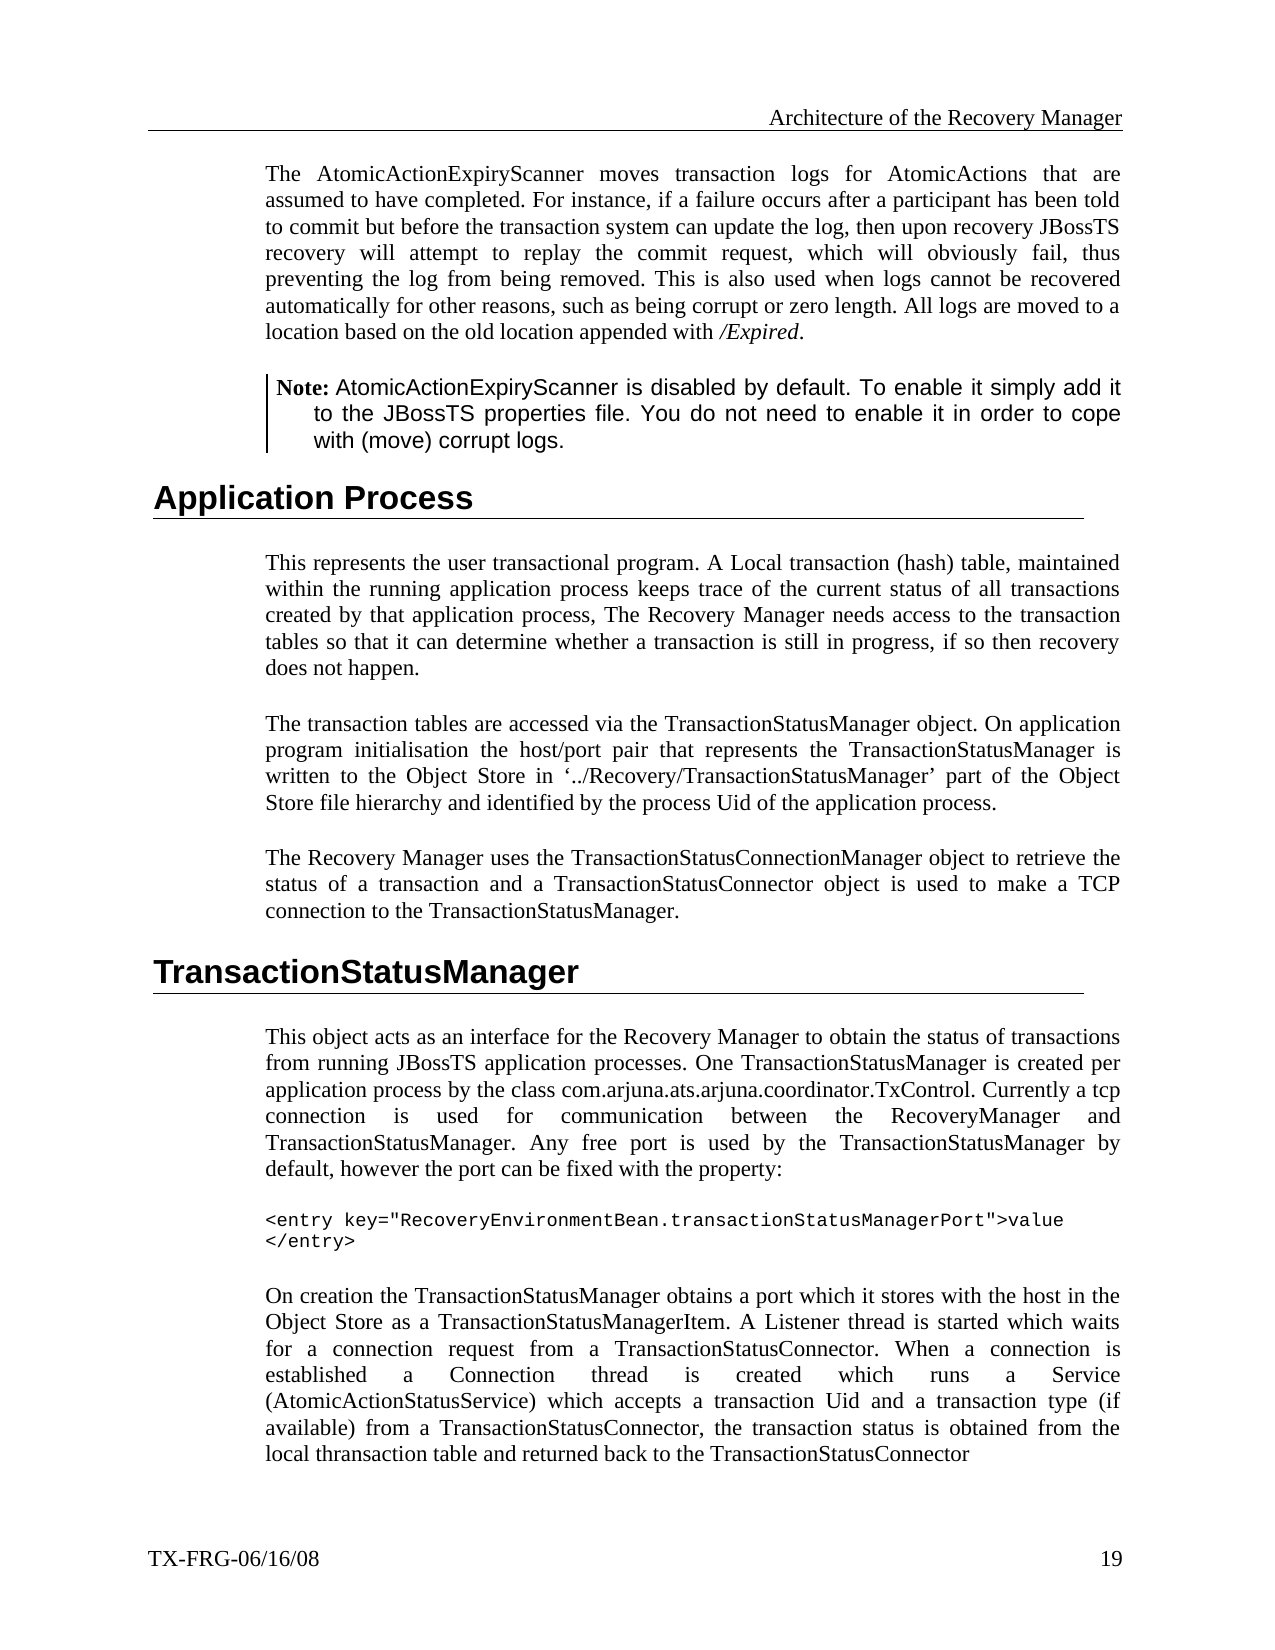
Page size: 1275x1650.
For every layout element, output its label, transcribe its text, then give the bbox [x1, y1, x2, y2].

text </entry> [265, 1232, 1122, 1253]
text On creation the TransactionStatusManager obtains a port which it stores with the host in the Object Store as a TransactionStatusManagerItem. A Listener thread is started which waits for a connection request from a TransactionStatusConnector. When a connection is established a Connection thread is created which runs a Service (AtomicActionStatusService) which accepts a transaction Uid and a transaction type (if available) from a TransactionStatusConnector, the transaction status is obtained from the local thransaction table and returned back to the TransactionStatusConnector [265, 1282, 1122, 1467]
subtitle TransactionStatusManager [153, 952, 1084, 993]
text The AtomicActionExpiryScanner moves transaction logs for AtomicActions that are assumed to have completed. For instance, if a failure occurs after a participant has been told to commit but before the transaction system can update the log, then upon recovery JBossTS recovery will attempt to replay the commit request, which will obviously fail, thus preventing the log from being removed. This is also used when logs cannot be recovered automatically for other reasons, such as being corrupt or zero length. All logs are moved to a location based on the old location appended with /Expired. [265, 160, 1122, 344]
text This represents the user transactional program. A Local transaction (hash) table, maintained within the running application process keeps trace of the current status of all transactions created by that application process, The Recovery Manager needs access to the transaction tables so that it can determine whether a transaction is still in progress, if so then recovery does not happen. [265, 549, 1122, 680]
text The Recovery Manager uses the TransactionStatusConnectionManager object to retrieve the status of a transaction and a TransactionStatusConnector object is used to make a TCP connection to the TransactionStatusManager. [265, 844, 1122, 923]
text The transaction tables are accessed via the TransactionStatusManager object. On application program initialisation the host/port pair that represents the TransactionStatusManager is written to the Object Store in ‘../Recovery/TransactionStatusManager’ part of the Object Store file hierarchy and identified by the process Uid of the application process. [265, 709, 1122, 815]
subtitle Application Process [153, 478, 1084, 518]
text This object acts as an interface for the Recovery Manager to obtain the status of transactions from running JBossTS application processes. One TransactionStatusManager is created per application process by the class com.arjuna.ats.arjuna.coordinator.TxControl. Currently a tcp connection is used for communication between the RecoveryManager and TransactionStatusManager. Any free port is used by the TransactionStatusManager by default, however the port can be fixed with the property: [265, 1023, 1122, 1181]
list AtomicActionExpiryScanner is disabled by default. To enable it simply add it to the JBossTS properties file. You do not need to enable it in order to cope with (move) corrupt logs. [268, 374, 1122, 453]
text <entry key="RecoveryEnvironmentBean.transactionStatusManagerPort">value [265, 1210, 1122, 1232]
